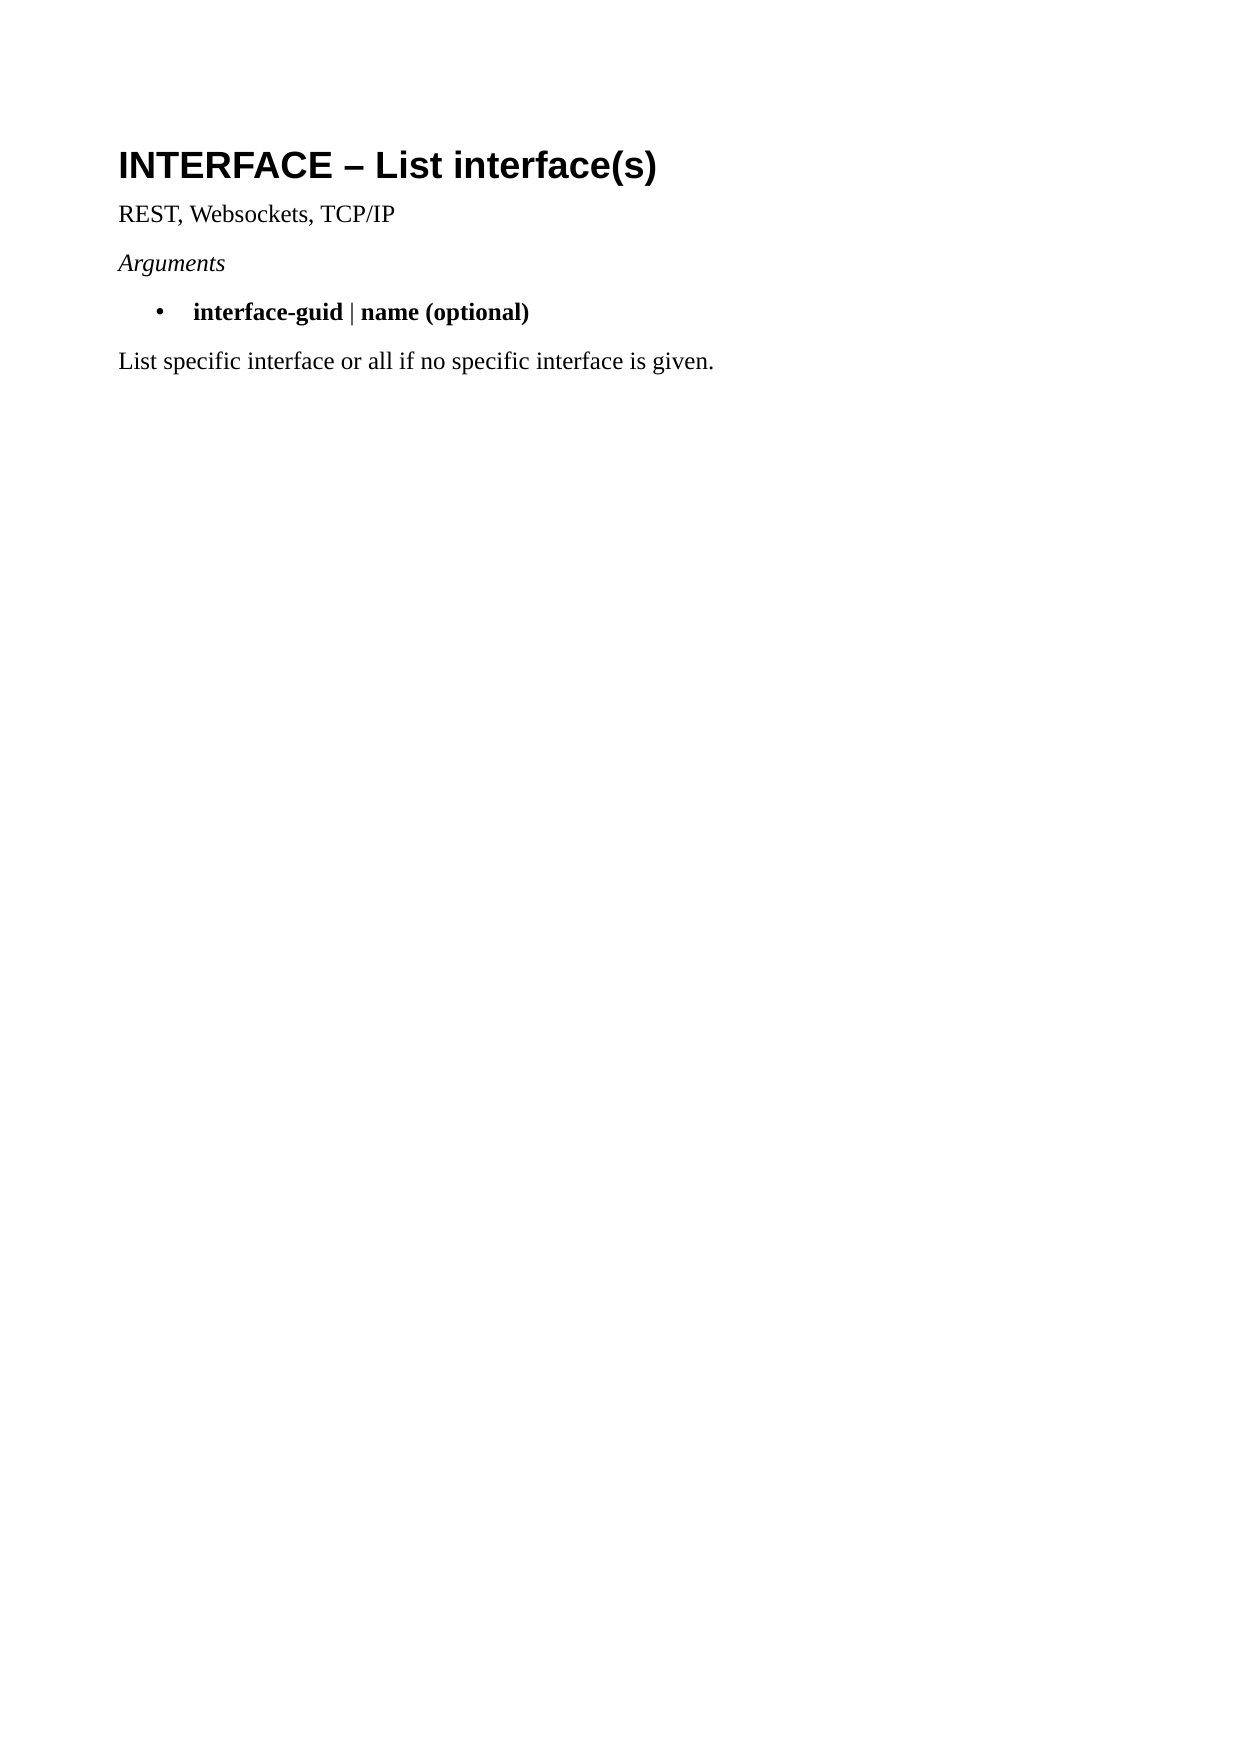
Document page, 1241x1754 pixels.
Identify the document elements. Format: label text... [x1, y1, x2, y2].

subtitle INTERFACE – List interface(s) [118, 143, 1122, 187]
text Arguments [118, 248, 1122, 277]
text REST, Websockets, TCP/IP [118, 199, 1122, 228]
list interface-guid | name (optional) [156, 297, 1122, 326]
text List specific interface or all if no specific interface is given. [118, 346, 1122, 375]
